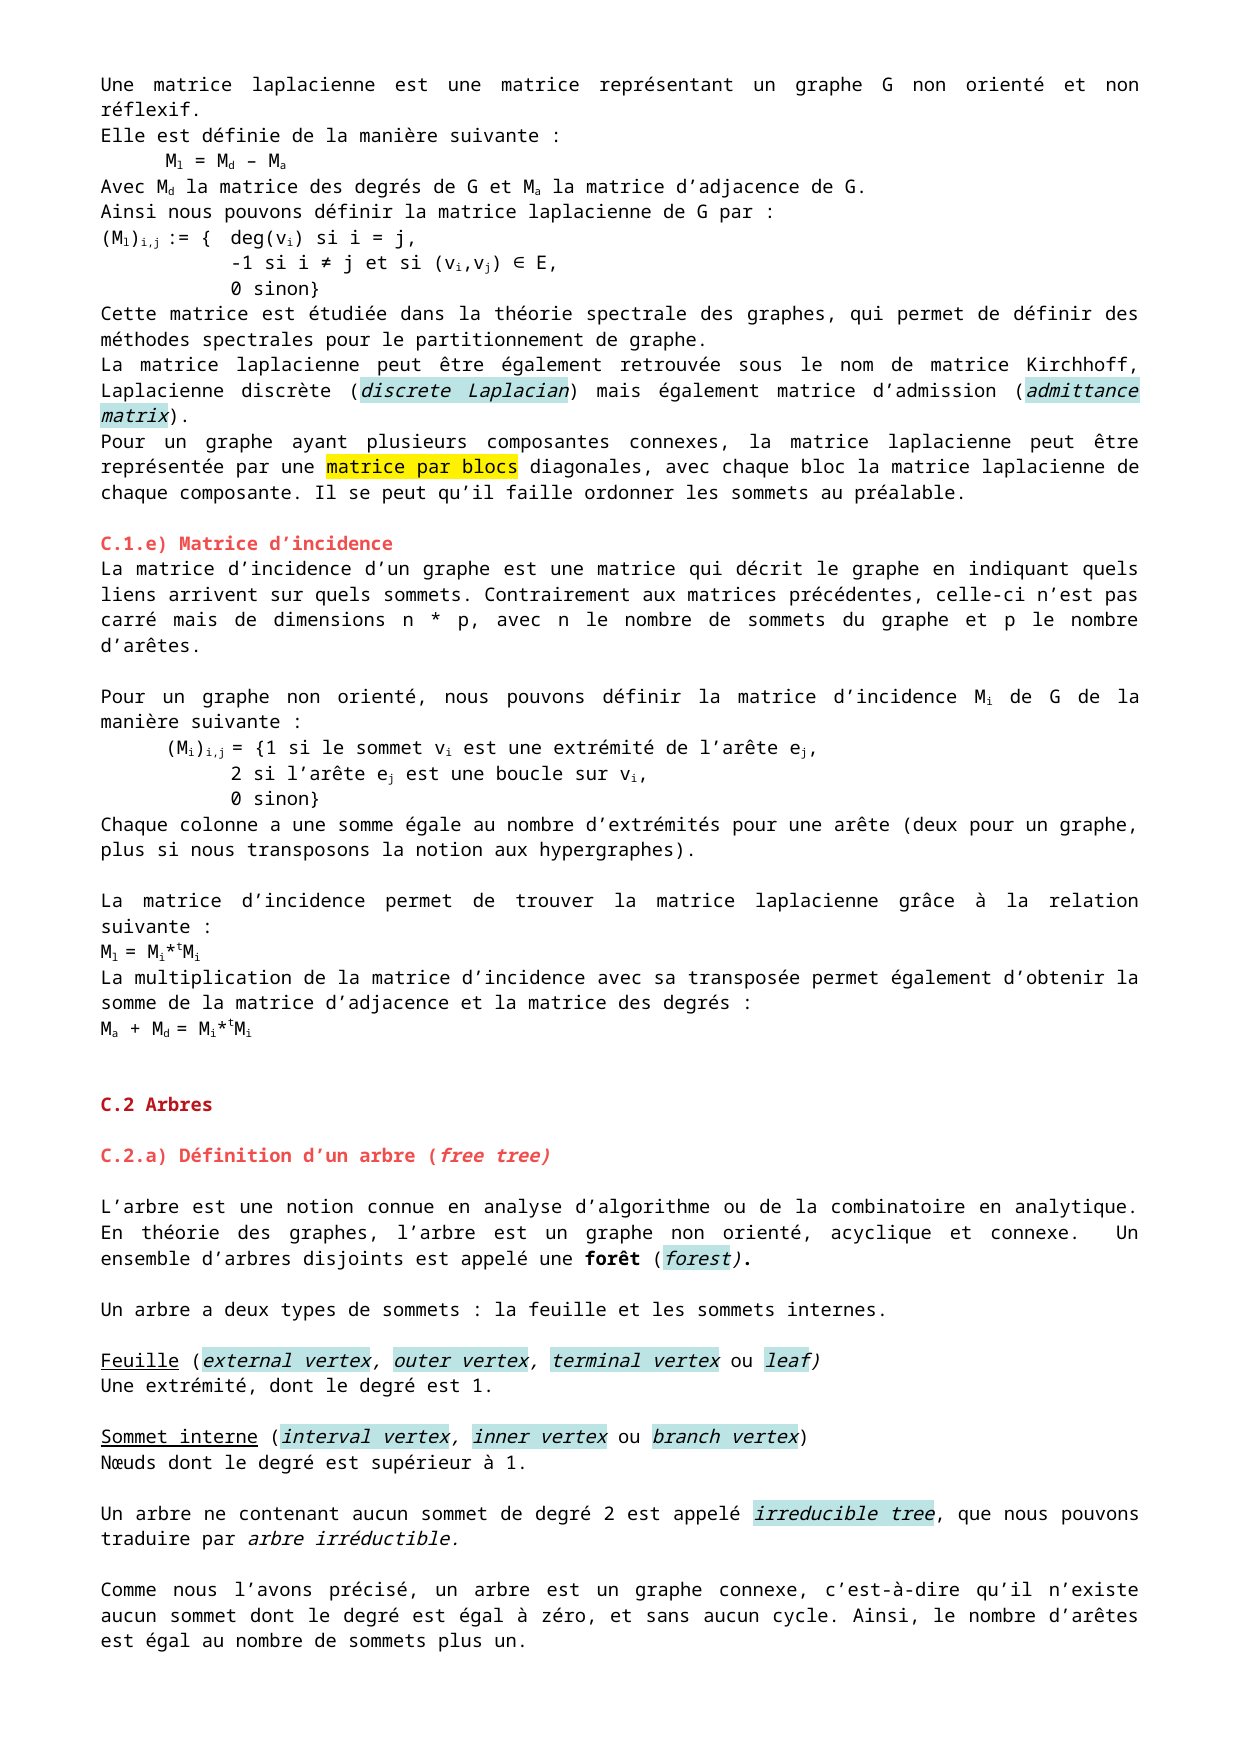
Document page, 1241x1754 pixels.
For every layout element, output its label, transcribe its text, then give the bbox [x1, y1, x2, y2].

list Pour un graphe ayant plusieurs composantes connexes, la matrice laplacienne peut être représentée par une matrice par blocs diagonales, avec chaque bloc la matrice laplacienne de chaque composante. Il se peut qu’il faille ordonner les sommets au préalable. [100, 428, 1140, 505]
list Pour un graphe non orienté, nous pouvons définir la matrice d’incidence Mi de G de la manière suivante : [100, 683, 1140, 734]
list La multiplication de la matrice d’incidence avec sa transposée permet également d’obtenir la somme de la matrice d’adjacence et la matrice des degrés : [100, 964, 1140, 1015]
list 2 si l’arête ej est une boucle sur vi, [100, 760, 1140, 785]
list La matrice d’incidence permet de trouver la matrice laplacienne grâce à la relation suivante : [100, 887, 1140, 938]
list Ml = Md – Ma [100, 147, 1140, 173]
list Un arbre ne contenant aucun sommet de degré 2 est appelé irreducible tree, que nous pouvons traduire par arbre irréductible. [100, 1500, 1140, 1551]
list Nœuds dont le degré est supérieur à 1. [100, 1449, 1140, 1474]
list Ml = Mi*tMi [100, 938, 1140, 964]
text C.1.e) Matrice d’incidence [100, 530, 1140, 556]
list 0 sinon} [100, 275, 1140, 301]
list Chaque colonne a une somme égale au nombre d’extrémités pour une arête (deux pour un graphe, plus si nous transposons la notion aux hypergraphes). [100, 811, 1140, 862]
list La matrice laplacienne peut être également retrouvée sous le nom de matrice Kirchhoff, Laplacienne discrète (discrete Laplacian) mais également matrice d’admission (admittance matrix). [100, 352, 1140, 428]
list Sommet interne (interval vertex, inner vertex ou branch vertex) [100, 1423, 1140, 1449]
list Elle est définie de la manière suivante : [100, 122, 1140, 147]
list Ma + Md = Mi*tMi [100, 1015, 1140, 1041]
list Cette matrice est étudiée dans la théorie spectrale des graphes, qui permet de définir des méthodes spectrales pour le partitionnement de graphe. [100, 301, 1140, 352]
list Avec Md la matrice des degrés de G et Ma la matrice d’adjacence de G. [100, 173, 1140, 198]
list 0 sinon} [100, 785, 1140, 811]
list -1 si i ≠ j et si (vi,vj) ∈ E, [100, 249, 1140, 275]
list Comme nous l’avons précisé, un arbre est un graphe connexe, c’est-à-dire qu’il n’existe aucun sommet dont le degré est égal à zéro, et sans aucun cycle. Ainsi, le nombre d’arêtes est égal au nombre de sommets plus un. [100, 1577, 1140, 1653]
list Feuille (external vertex, outer vertex, terminal vertex ou leaf) [100, 1347, 1140, 1372]
text C.2.a) Définition d’un arbre (free tree) [100, 1143, 1140, 1168]
list (Mi)i,j = {1 si le sommet vi est une extrémité de l’arête ej, [100, 734, 1140, 760]
list (Ml)i,j := { deg(vi) si i = j, [100, 224, 1140, 249]
list L’arbre est une notion connue en analyse d’algorithme ou de la combinatoire en analytique. En théorie des graphes, l’arbre est un graphe non orienté, acyclique et connexe. Un ensemble d’arbres disjoints est appelé une forêt (forest). [100, 1194, 1140, 1270]
list Une matrice laplacienne est une matrice représentant un graphe G non orienté et non réflexif. [100, 71, 1140, 122]
list Un arbre a deux types de sommets : la feuille et les sommets internes. [100, 1296, 1140, 1321]
list La matrice d’incidence d’un graphe est une matrice qui décrit le graphe en indiquant quels liens arrivent sur quels sommets. Contrairement aux matrices précédentes, celle-ci n’est pas carré mais de dimensions n * p, avec n le nombre de sommets du graphe et p le nombre d’arêtes. [100, 556, 1140, 658]
list Ainsi nous pouvons définir la matrice laplacienne de G par : [100, 198, 1140, 224]
list Une extrémité, dont le degré est 1. [100, 1372, 1140, 1398]
text C.2 Arbres [100, 1092, 1140, 1117]
